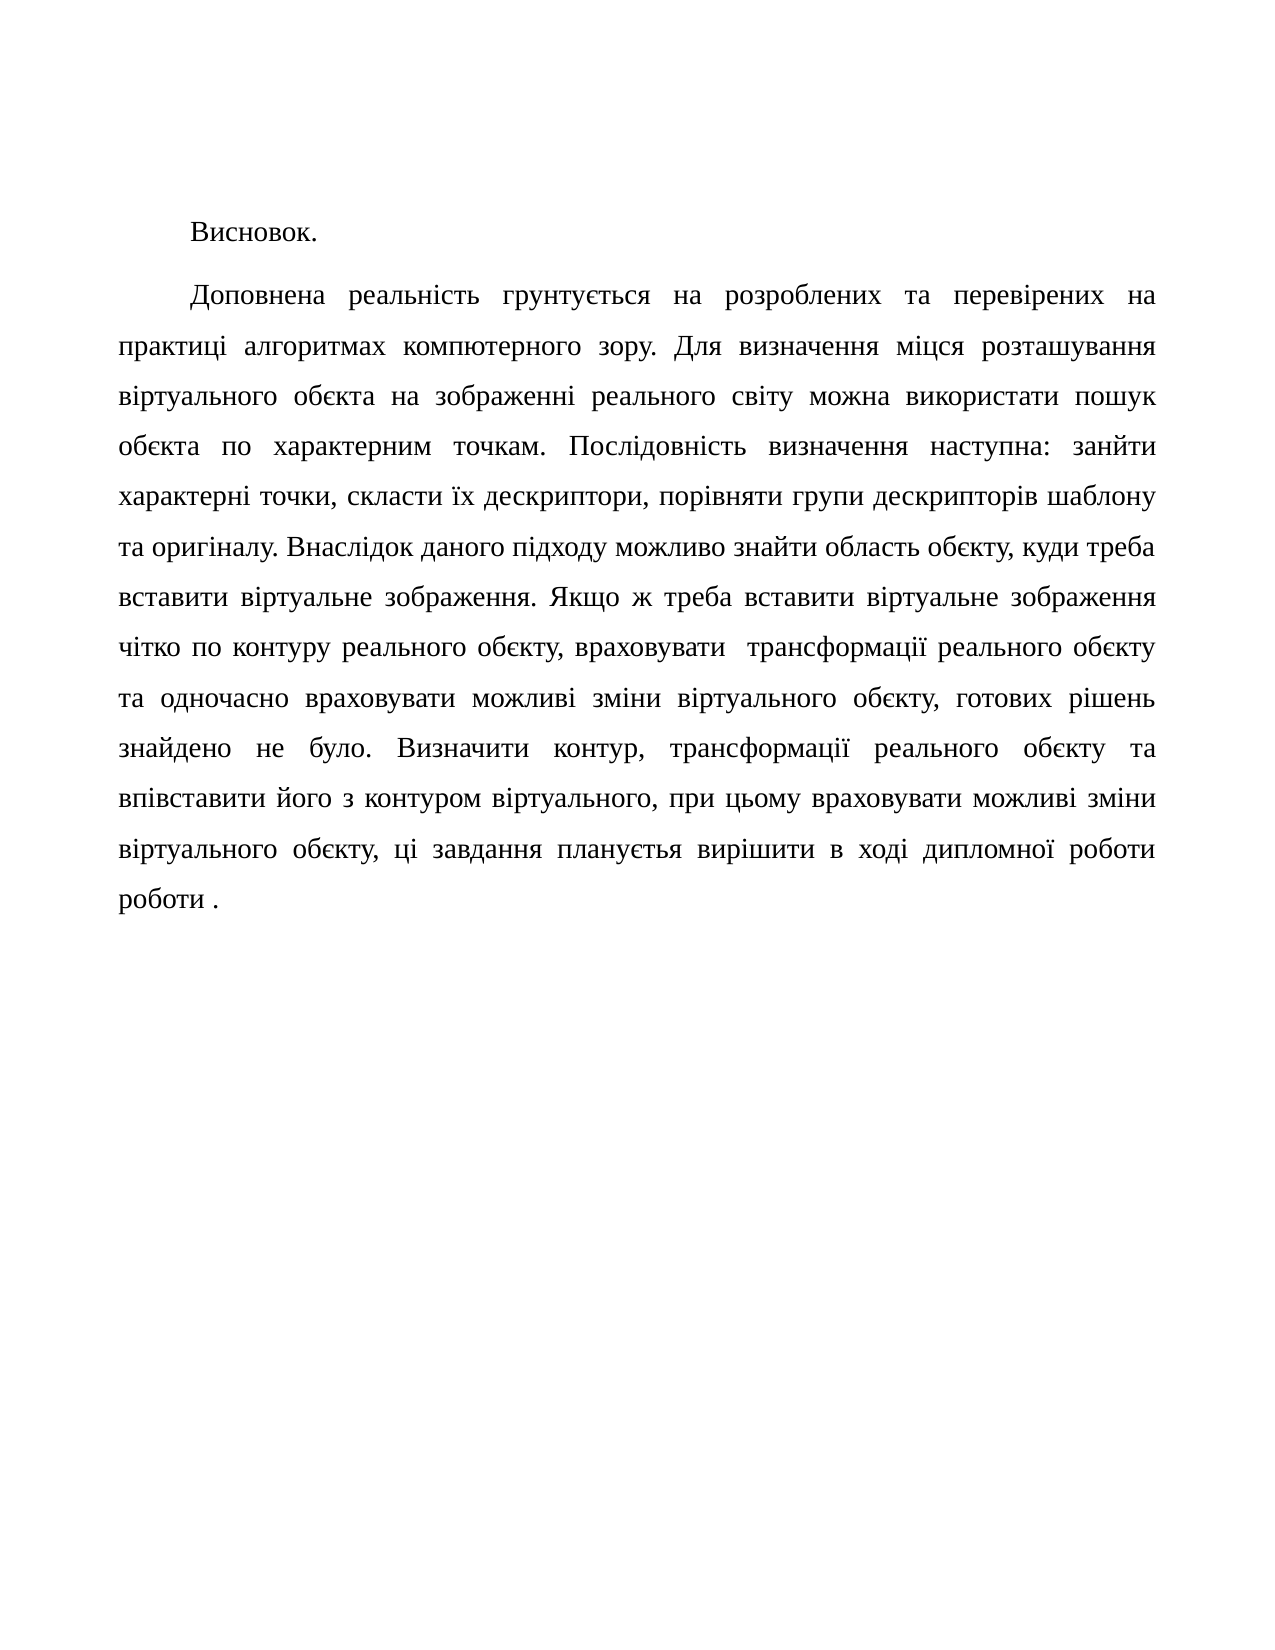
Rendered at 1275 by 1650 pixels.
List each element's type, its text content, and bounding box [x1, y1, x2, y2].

text Доповнена реальність грунтується на розроблених та перевірених на практиці алгоритмах компютерного зору. Для визначення міцся розташування віртуального обєкта на зображенні реального світу можна використати пошук обєкта по характерним точкам. Послідовність визначення наступна: занйти характерні точки, скласти їх дескриптори, порівняти групи дескрипторів шаблону та оригіналу. Внаслідок даного підходу можливо знайти область обєкту, куди треба вставити віртуальне зображення. Якщо ж треба вставити віртуальне зображення чітко по контуру реального обєкту, враховувати трансформації реального обєкту та одночасно враховувати можливі зміни віртуального обєкту, готових рішень знайдено не було. Визначити контур, трансформації реального обєкту та впівставити його з контуром віртуального, при цьому враховувати можливі зміни віртуального обєкту, ці завдання плануєтья вирішити в ході дипломної роботи роботи . [118, 277, 1157, 914]
text Висновок. [118, 214, 1157, 248]
